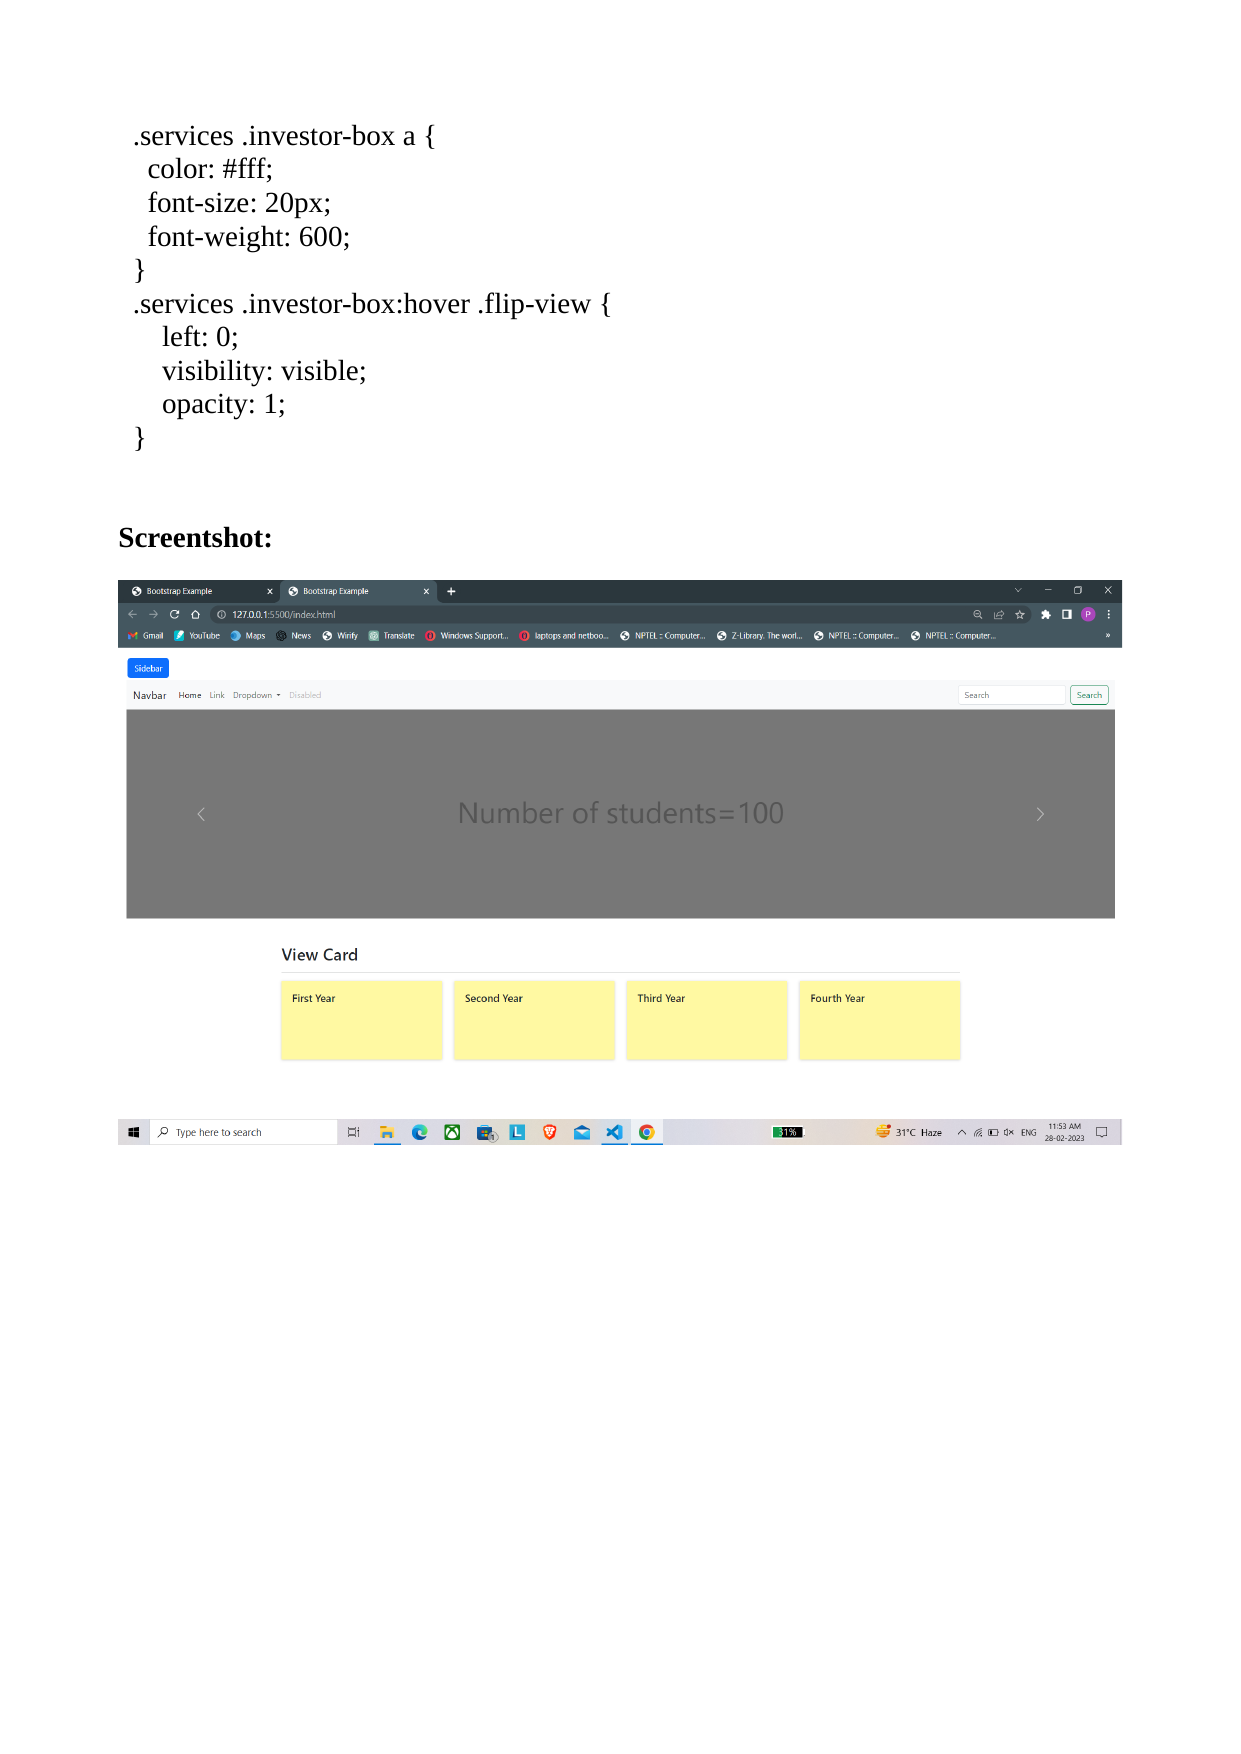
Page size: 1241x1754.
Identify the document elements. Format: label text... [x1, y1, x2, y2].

text } [118, 252, 1122, 286]
text left: 0; [118, 319, 1122, 353]
text } [118, 420, 1122, 453]
text font-weight: 600; [118, 219, 1122, 252]
text opacity: 1; [118, 386, 1122, 420]
text Screentshot: [118, 521, 1122, 554]
text visibility: visible; [118, 353, 1122, 386]
text .services .investor-box a { [118, 118, 1122, 152]
text .services .investor-box:hover .flip-view { [118, 286, 1122, 319]
text color: #fff; [118, 152, 1122, 185]
picture [118, 580, 1123, 1145]
text font-size: 20px; [118, 185, 1122, 219]
